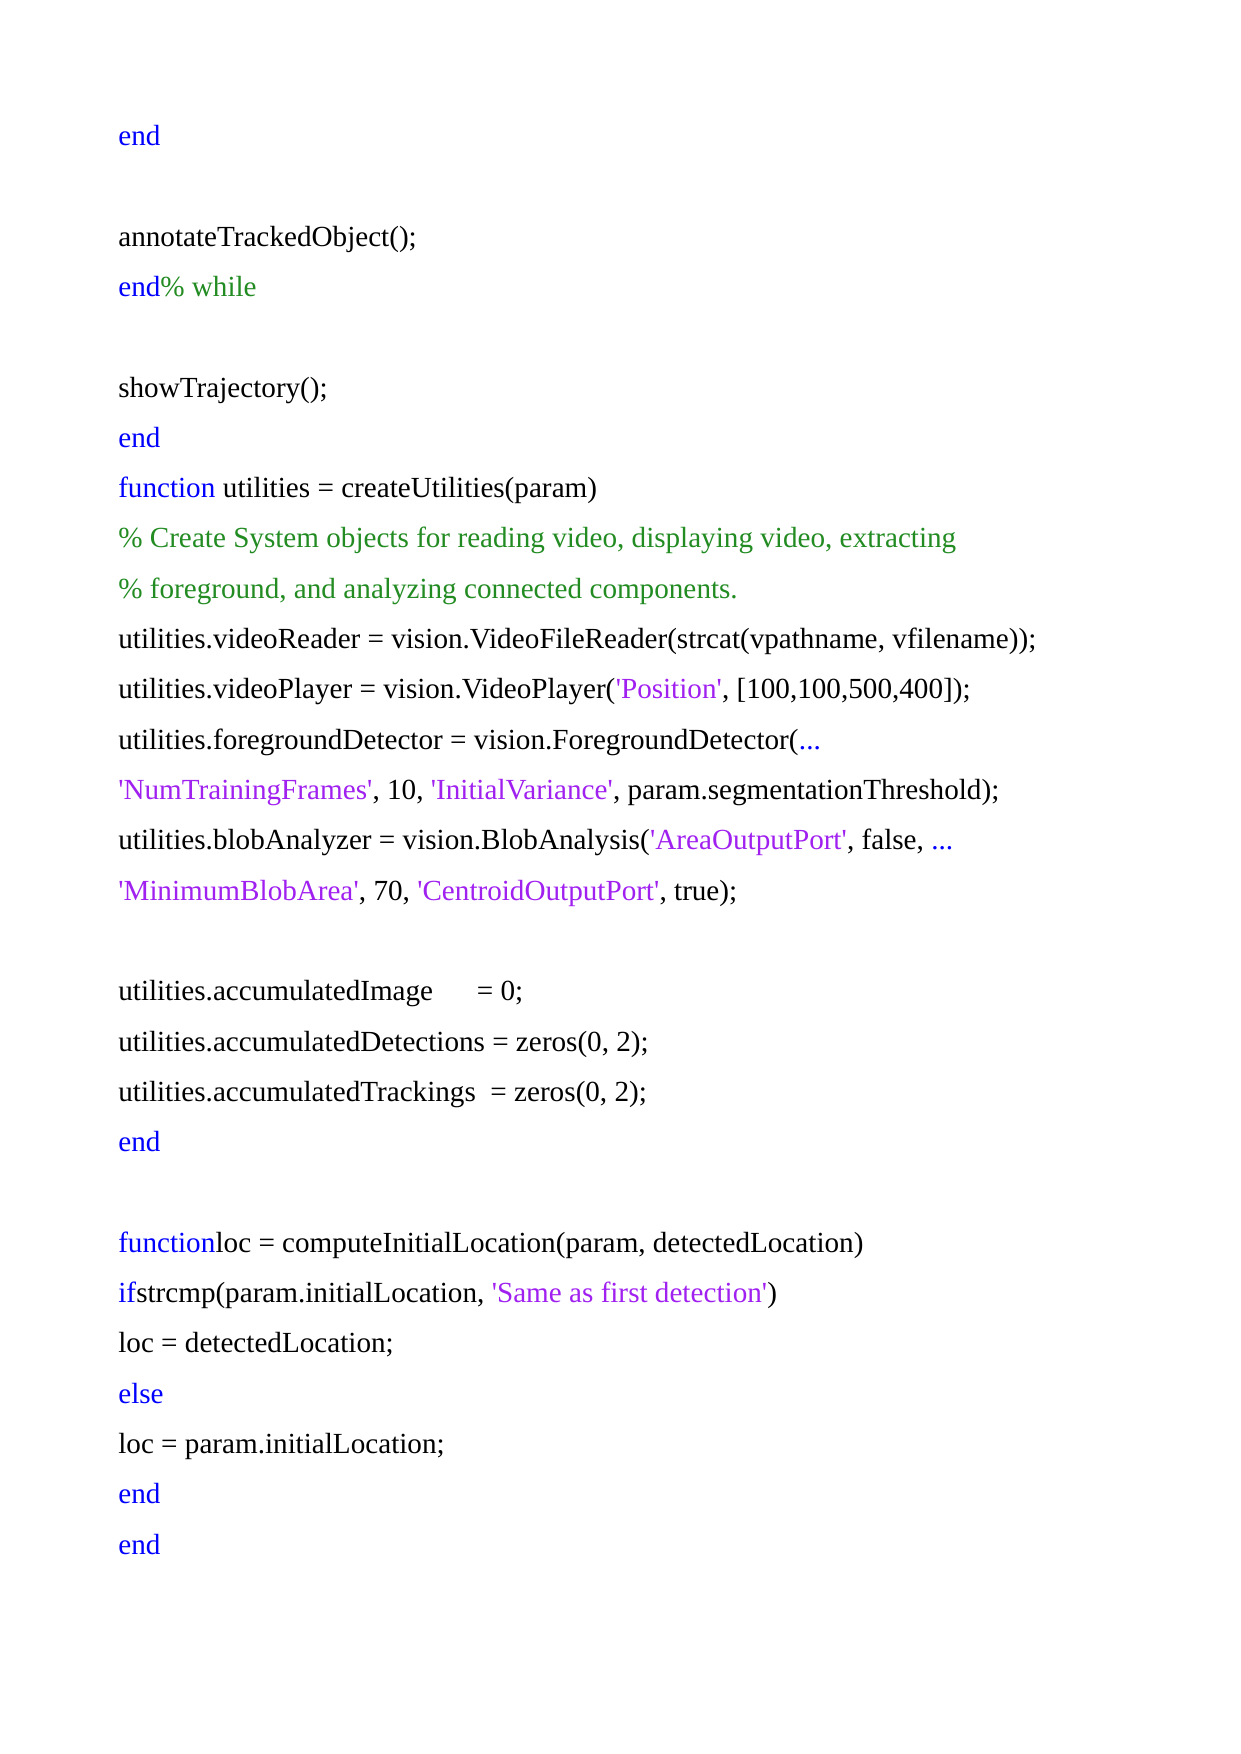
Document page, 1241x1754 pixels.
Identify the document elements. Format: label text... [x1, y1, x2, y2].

text utilities.accumulatedTrackings = zeros(0, 2); [118, 1074, 1122, 1108]
text end [118, 1124, 1122, 1158]
text utilities.blobAnalyzer = vision.BlobAnalysis('AreaOutputPort', false, ... [118, 822, 1122, 856]
text showTrajectory(); [118, 370, 1122, 403]
text end [118, 420, 1122, 453]
text functionloc = computeInitialLocation(param, detectedLocation) [118, 1225, 1122, 1258]
text loc = param.initialLocation; [118, 1426, 1122, 1460]
text % foreground, and analyzing connected components. [118, 571, 1122, 604]
text % Create System objects for reading video, displaying video, extracting [118, 521, 1122, 554]
text 'NumTrainingFrames', 10, 'InitialVariance', param.segmentationThreshold); [118, 772, 1122, 806]
text end [118, 1477, 1122, 1510]
text ifstrcmp(param.initialLocation, 'Same as first detection') [118, 1275, 1122, 1309]
text 'MinimumBlobArea', 70, 'CentroidOutputPort', true); [118, 873, 1122, 906]
text utilities.videoPlayer = vision.VideoPlayer('Position', [100,100,500,400]); [118, 672, 1122, 705]
text loc = detectedLocation; [118, 1326, 1122, 1359]
text end [118, 118, 1122, 152]
text utilities.videoReader = vision.VideoFileReader(strcat(vpathname, vfilename)); [118, 621, 1122, 655]
text utilities.accumulatedImage = 0; [118, 973, 1122, 1007]
text annotateTrackedObject(); [118, 219, 1122, 252]
text end% while [118, 269, 1122, 303]
text end [118, 1527, 1122, 1560]
text function utilities = createUtilities(param) [118, 470, 1122, 504]
text utilities.accumulatedDetections = zeros(0, 2); [118, 1024, 1122, 1057]
text else [118, 1376, 1122, 1409]
text utilities.foregroundDetector = vision.ForegroundDetector(... [118, 722, 1122, 755]
